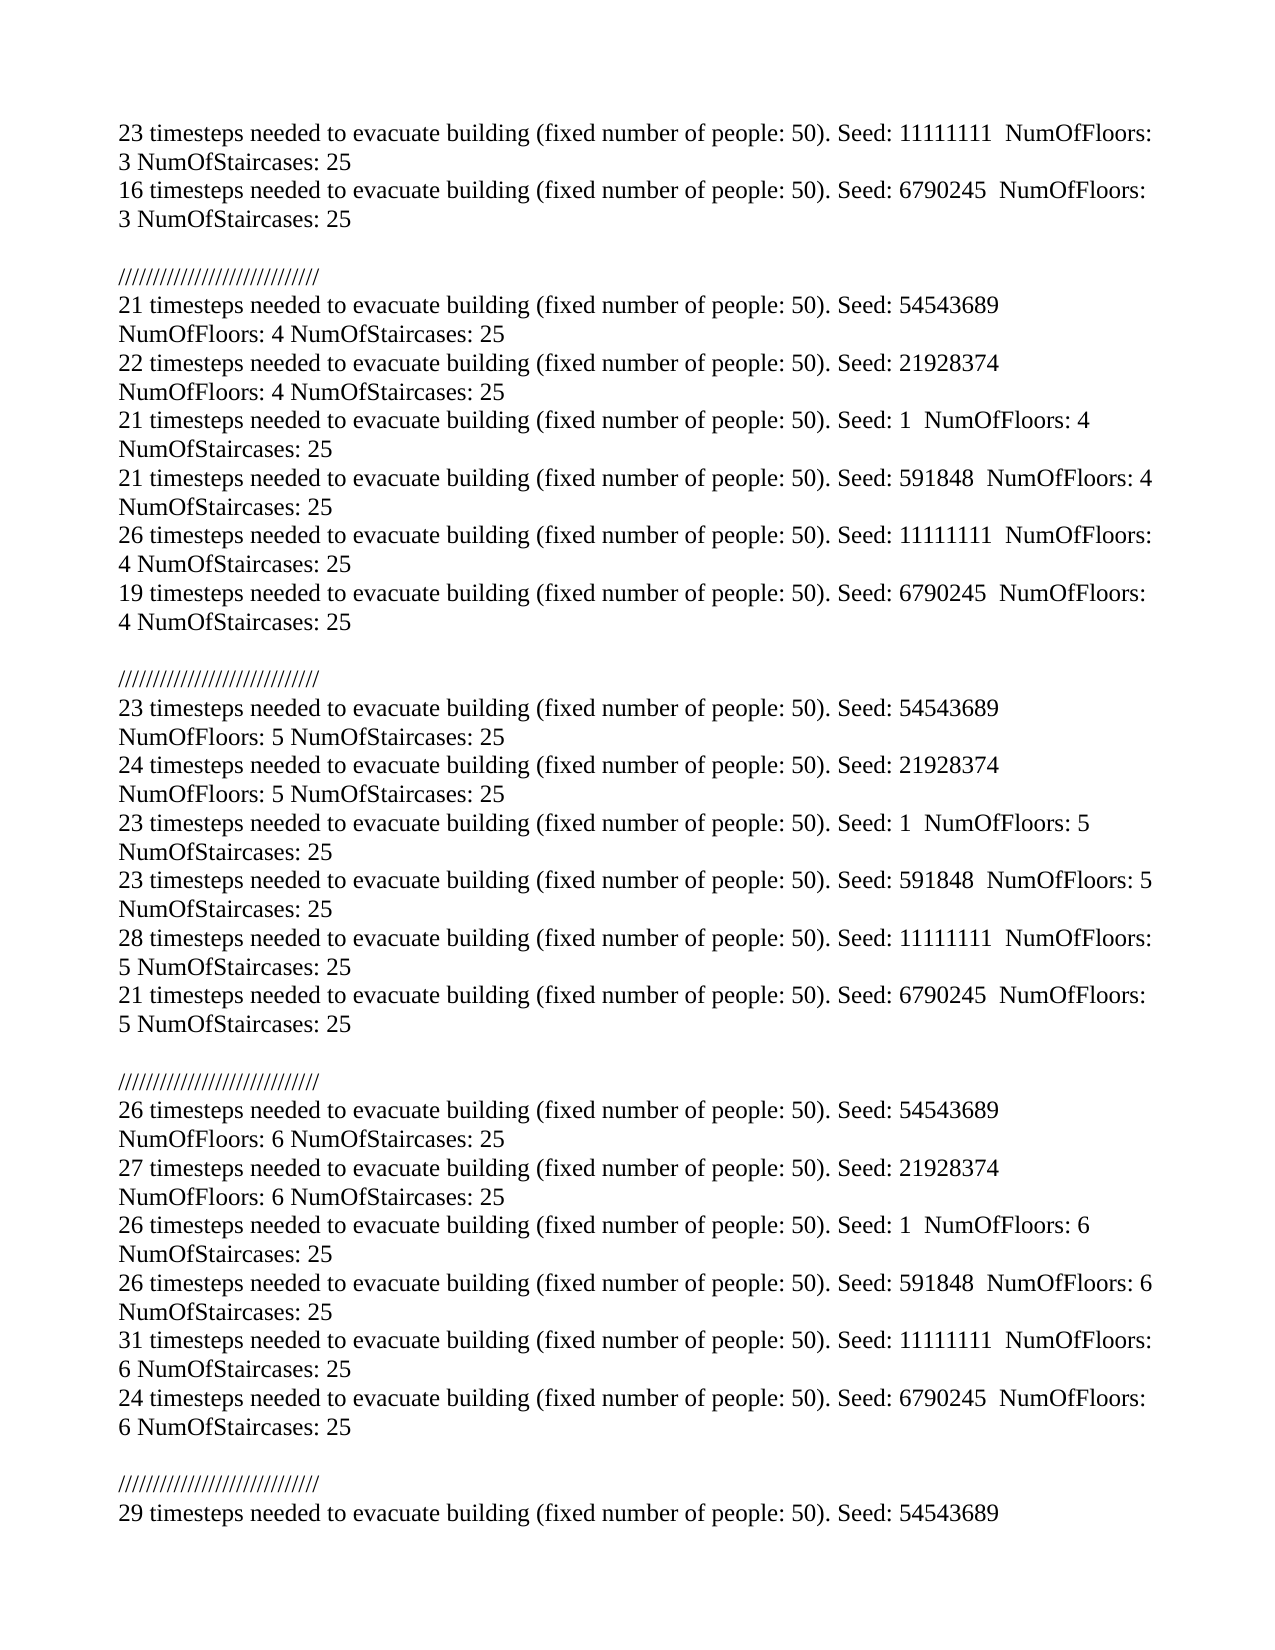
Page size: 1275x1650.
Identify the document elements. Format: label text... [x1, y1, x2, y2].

text 23 timesteps needed to evacuate building (fixed number of people: 50). Seed: 54543689 NumOfFloors: 5 NumOfStaircases: 25 [118, 693, 1157, 751]
text ///////////////////////////// [118, 664, 1157, 693]
text 29 timesteps needed to evacuate building (fixed number of people: 50). Seed: 54543689 [118, 1498, 1157, 1527]
text 16 timesteps needed to evacuate building (fixed number of people: 50). Seed: 6790245 NumOfFloors: 3 NumOfStaircases: 25 [118, 176, 1157, 233]
text 21 timesteps needed to evacuate building (fixed number of people: 50). Seed: 591848 NumOfFloors: 4 NumOfStaircases: 25 [118, 463, 1157, 521]
text 31 timesteps needed to evacuate building (fixed number of people: 50). Seed: 11111111 NumOfFloors: 6 NumOfStaircases: 25 [118, 1326, 1157, 1383]
text 28 timesteps needed to evacuate building (fixed number of people: 50). Seed: 11111111 NumOfFloors: 5 NumOfStaircases: 25 [118, 923, 1157, 981]
text 26 timesteps needed to evacuate building (fixed number of people: 50). Seed: 1 NumOfFloors: 6 NumOfStaircases: 25 [118, 1211, 1157, 1268]
text 26 timesteps needed to evacuate building (fixed number of people: 50). Seed: 54543689 NumOfFloors: 6 NumOfStaircases: 25 [118, 1096, 1157, 1153]
text 24 timesteps needed to evacuate building (fixed number of people: 50). Seed: 6790245 NumOfFloors: 6 NumOfStaircases: 25 [118, 1383, 1157, 1441]
text 26 timesteps needed to evacuate building (fixed number of people: 50). Seed: 591848 NumOfFloors: 6 NumOfStaircases: 25 [118, 1268, 1157, 1326]
text 19 timesteps needed to evacuate building (fixed number of people: 50). Seed: 6790245 NumOfFloors: 4 NumOfStaircases: 25 [118, 578, 1157, 636]
text 21 timesteps needed to evacuate building (fixed number of people: 50). Seed: 54543689 NumOfFloors: 4 NumOfStaircases: 25 [118, 291, 1157, 348]
text 21 timesteps needed to evacuate building (fixed number of people: 50). Seed: 1 NumOfFloors: 4 NumOfStaircases: 25 [118, 406, 1157, 463]
text ///////////////////////////// [118, 1067, 1157, 1096]
text 23 timesteps needed to evacuate building (fixed number of people: 50). Seed: 591848 NumOfFloors: 5 NumOfStaircases: 25 [118, 866, 1157, 923]
text 27 timesteps needed to evacuate building (fixed number of people: 50). Seed: 21928374 NumOfFloors: 6 NumOfStaircases: 25 [118, 1153, 1157, 1211]
text 24 timesteps needed to evacuate building (fixed number of people: 50). Seed: 21928374 NumOfFloors: 5 NumOfStaircases: 25 [118, 751, 1157, 808]
text 22 timesteps needed to evacuate building (fixed number of people: 50). Seed: 21928374 NumOfFloors: 4 NumOfStaircases: 25 [118, 348, 1157, 406]
text 23 timesteps needed to evacuate building (fixed number of people: 50). Seed: 11111111 NumOfFloors: 3 NumOfStaircases: 25 [118, 118, 1157, 176]
text 21 timesteps needed to evacuate building (fixed number of people: 50). Seed: 6790245 NumOfFloors: 5 NumOfStaircases: 25 [118, 981, 1157, 1038]
text ///////////////////////////// [118, 1469, 1157, 1498]
text 23 timesteps needed to evacuate building (fixed number of people: 50). Seed: 1 NumOfFloors: 5 NumOfStaircases: 25 [118, 808, 1157, 866]
text ///////////////////////////// [118, 262, 1157, 291]
text 26 timesteps needed to evacuate building (fixed number of people: 50). Seed: 11111111 NumOfFloors: 4 NumOfStaircases: 25 [118, 521, 1157, 578]
